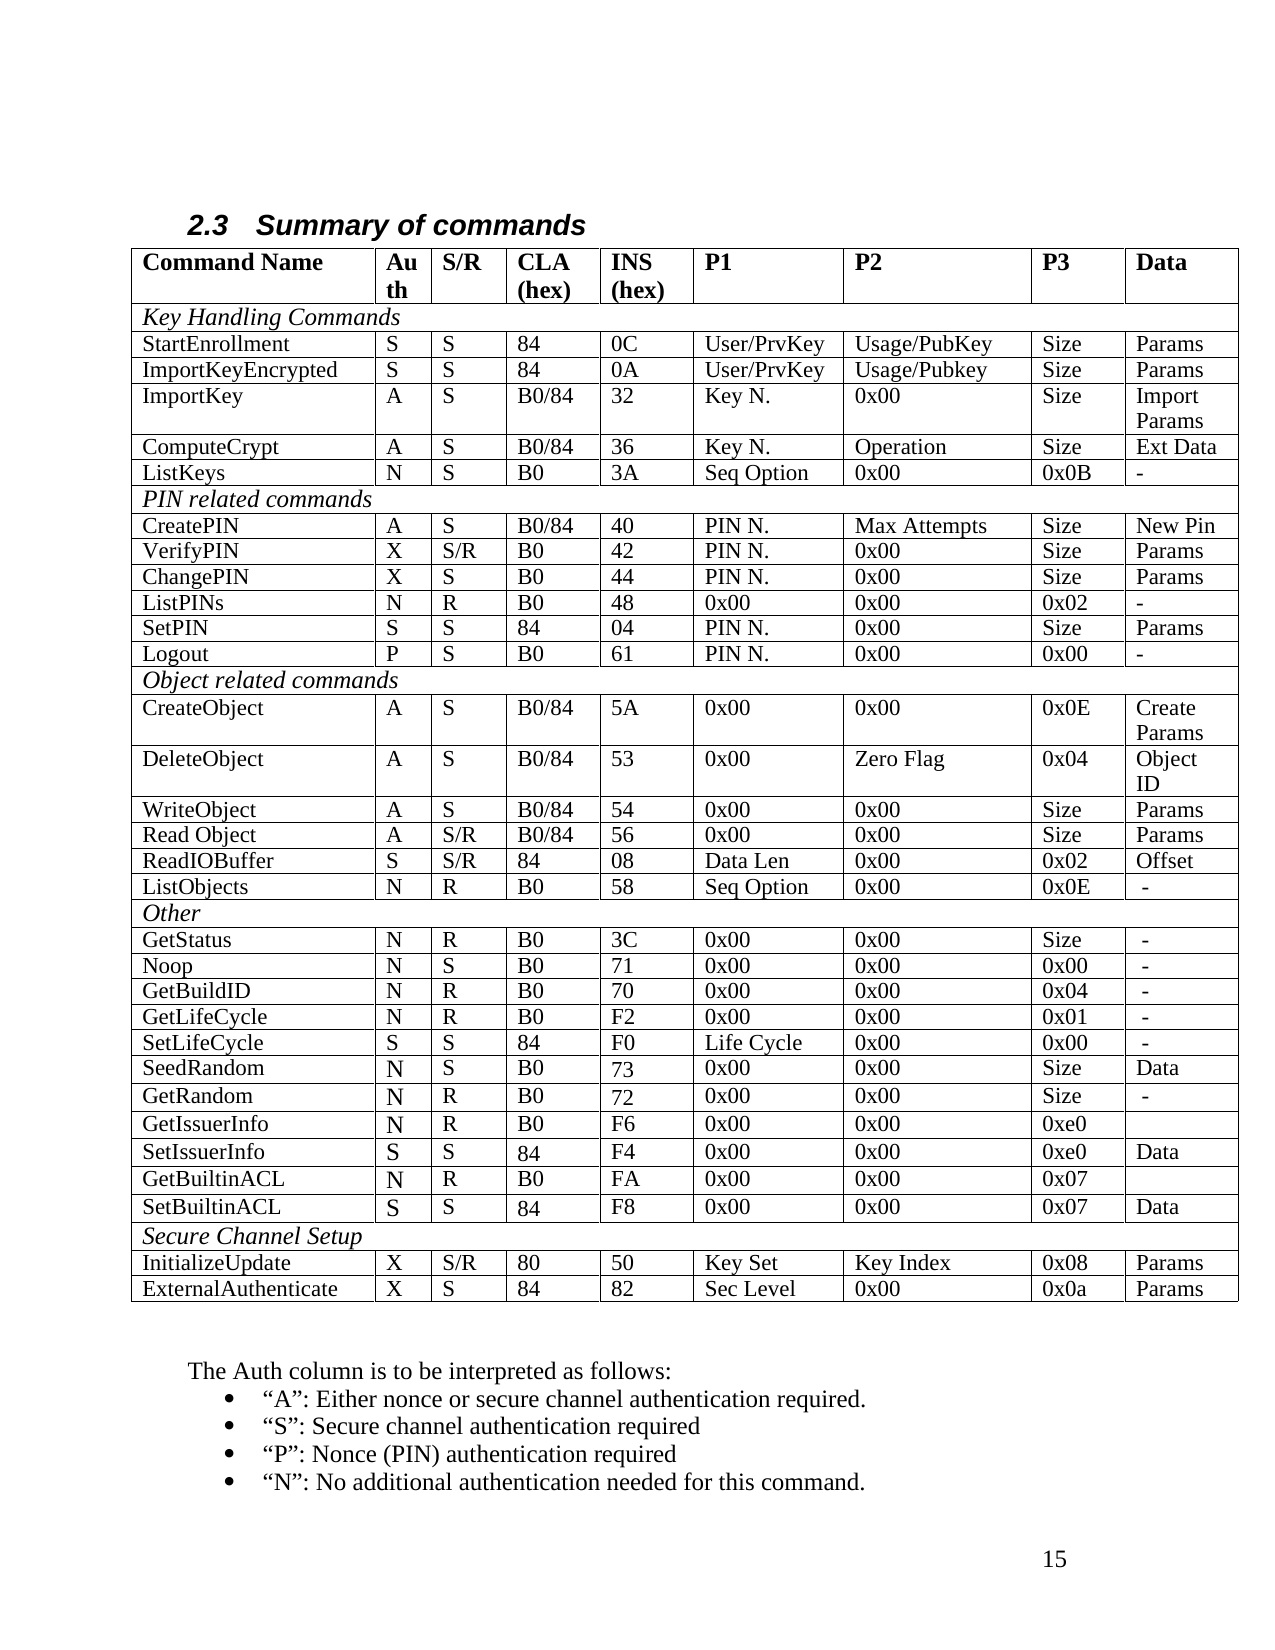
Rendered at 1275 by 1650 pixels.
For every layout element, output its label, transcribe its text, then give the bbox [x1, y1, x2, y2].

table_cell Seq Option [694, 874, 843, 899]
table_cell SetBuiltinACL [132, 1195, 374, 1222]
table_cell 36 [601, 435, 693, 459]
table_cell A [376, 823, 431, 848]
table_cell 0x00 [844, 1112, 1031, 1138]
table_cell PIN N. [694, 565, 843, 590]
table_cell S [376, 616, 431, 641]
table_cell S [432, 642, 506, 666]
table_cell CreateObject [132, 695, 374, 745]
table_cell 0C [601, 332, 693, 357]
table_cell Max Attempts [844, 514, 1031, 538]
table_cell 54 [601, 797, 693, 822]
table_cell B0/84 [507, 695, 599, 745]
list “A”: Either nonce or secure channel authentication required. [225, 1385, 1087, 1412]
table_cell Key N. [694, 435, 843, 459]
table_cell F4 [601, 1139, 693, 1166]
table_cell Data [1126, 1195, 1238, 1222]
table_cell Data Len [694, 849, 843, 873]
table_cell Read Object [132, 823, 374, 848]
table_cell 0x0B [1032, 460, 1124, 485]
table_cell StartEnrollment [132, 332, 374, 357]
table_cell Size [1032, 358, 1124, 383]
table_cell N [376, 928, 431, 953]
table_cell 0x00 [694, 979, 843, 1004]
table_cell B0 [507, 642, 599, 666]
table_cell PIN N. [694, 642, 843, 666]
table_cell A [376, 384, 431, 434]
table_cell Params [1126, 358, 1238, 383]
table_cell GetRandom [132, 1084, 374, 1111]
table_cell 0x00 [844, 1084, 1031, 1111]
table_cell 0x00 [844, 954, 1031, 978]
table_cell SeedRandom [132, 1056, 374, 1083]
table_cell 0x00 [844, 1030, 1031, 1055]
table_cell A [376, 695, 431, 745]
table_cell Key Set [694, 1251, 843, 1275]
table_cell B0/84 [507, 384, 599, 434]
table_cell N [376, 1112, 431, 1138]
table_cell X [376, 565, 431, 590]
table_cell 0x08 [1032, 1251, 1124, 1275]
table_cell InitializeUpdate [132, 1251, 374, 1275]
table_cell 73 [601, 1056, 693, 1083]
table_cell B0/84 [507, 823, 599, 848]
table_cell 80 [507, 1251, 599, 1275]
table_cell 0x00 [694, 954, 843, 978]
table_cell S [376, 849, 431, 873]
table_cell F8 [601, 1195, 693, 1222]
table_cell Seq Option [694, 460, 843, 485]
table_cell 0x00 [694, 1056, 843, 1083]
table_cell 0x00 [844, 616, 1031, 641]
table_header S/R [432, 249, 506, 303]
table_cell GetLifeCycle [132, 1005, 374, 1029]
table_cell B0 [507, 1084, 599, 1111]
table_cell Size [1032, 514, 1124, 538]
table_cell 0x00 [1032, 954, 1124, 978]
table_cell 0x0E [1032, 874, 1124, 899]
table_cell Logout [132, 642, 374, 666]
table_cell B0 [507, 591, 599, 615]
table_cell 40 [601, 514, 693, 538]
table_cell - [1126, 1005, 1238, 1029]
table_header P1 [694, 249, 843, 303]
table_cell 0x00 [844, 797, 1031, 822]
table_cell S [376, 1030, 431, 1055]
table_cell N [376, 1084, 431, 1111]
table_cell 0x00 [844, 460, 1031, 485]
table_cell DeleteObject [132, 746, 374, 796]
table_cell 0x00 [694, 1084, 843, 1111]
table_cell S [376, 332, 431, 357]
table_cell Params [1126, 1276, 1238, 1301]
table_cell R [432, 874, 506, 899]
table_header P3 [1032, 249, 1124, 303]
table_cell 0x00 [694, 1195, 843, 1222]
list “S”: Secure channel authentication required [225, 1412, 1087, 1440]
table_cell S [432, 1276, 506, 1301]
table_cell B0 [507, 565, 599, 590]
table_cell N [376, 954, 431, 978]
table_cell Usage/PubKey [844, 332, 1031, 357]
table_cell - [1126, 1030, 1238, 1055]
table_cell 0x00 [1032, 642, 1124, 666]
table_cell S [432, 460, 506, 485]
table_cell ChangePIN [132, 565, 374, 590]
table_cell 0x00 [844, 1167, 1031, 1194]
table_cell Key N. [694, 384, 843, 434]
table_cell S [432, 565, 506, 590]
table_cell Life Cycle [694, 1030, 843, 1055]
table_cell B0/84 [507, 435, 599, 459]
table_cell B0/84 [507, 797, 599, 822]
table_cell S [376, 358, 431, 383]
table_cell 0x00 [694, 695, 843, 745]
table_header Command Name [132, 249, 374, 303]
table_cell 0x00 [844, 849, 1031, 873]
list “N”: No additional authentication needed for this command. [225, 1468, 1087, 1496]
table_cell 0x00 [844, 565, 1031, 590]
table_cell 0x00 [844, 979, 1031, 1004]
table_cell 0x00 [1032, 1030, 1124, 1055]
table_cell New Pin [1126, 514, 1238, 538]
table_cell 0x00 [694, 746, 843, 796]
table_cell 84 [507, 1195, 599, 1222]
table_cell Size [1032, 1056, 1124, 1083]
table_cell 0x00 [694, 1167, 843, 1194]
table_cell Sec Level [694, 1276, 843, 1301]
table_cell S [432, 514, 506, 538]
table_cell 70 [601, 979, 693, 1004]
table_cell 0x00 [844, 1056, 1031, 1083]
table_cell A [376, 746, 431, 796]
table_cell X [376, 1276, 431, 1301]
table_cell PIN N. [694, 616, 843, 641]
table_cell 3A [601, 460, 693, 485]
table_cell 5A [601, 695, 693, 745]
table_cell - [1126, 642, 1238, 666]
table_cell S [432, 797, 506, 822]
table_cell S/R [432, 849, 506, 873]
table_cell 0x00 [844, 874, 1031, 899]
table_cell 0x00 [844, 1195, 1031, 1222]
table_cell Object ID [1126, 746, 1238, 796]
table_cell R [432, 591, 506, 615]
table_cell 0x02 [1032, 849, 1124, 873]
table_cell - [1126, 874, 1238, 899]
table_header P2 [844, 249, 1031, 303]
table_cell Ext Data [1126, 435, 1238, 459]
table_cell 61 [601, 642, 693, 666]
table_cell 0x00 [844, 539, 1031, 564]
table_cell 82 [601, 1276, 693, 1301]
table_cell ImportKey [132, 384, 374, 434]
table_cell B0 [507, 460, 599, 485]
table_cell P [376, 642, 431, 666]
table_cell PIN N. [694, 514, 843, 538]
list “P”: Nonce (PIN) authentication required [225, 1440, 1087, 1468]
table_cell Size [1032, 823, 1124, 848]
table_cell R [432, 979, 506, 1004]
table_cell Key Index [844, 1251, 1031, 1275]
table_cell 84 [507, 1276, 599, 1301]
table_cell S/R [432, 539, 506, 564]
table_cell F0 [601, 1030, 693, 1055]
table_cell Size [1032, 539, 1124, 564]
table_cell S [432, 1195, 506, 1222]
table_cell ListPINs [132, 591, 374, 615]
table_cell Size [1032, 384, 1124, 434]
table_cell A [376, 435, 431, 459]
table_cell Offset [1126, 849, 1238, 873]
table_cell GetIssuerInfo [132, 1112, 374, 1138]
table_cell 0x00 [844, 823, 1031, 848]
table_header Data [1126, 249, 1238, 303]
table_cell 0x00 [694, 823, 843, 848]
subtitle Summary of commands [187, 209, 1087, 242]
table_cell B0 [507, 1005, 599, 1029]
table_cell GetBuiltinACL [132, 1167, 374, 1194]
table_cell Params [1126, 565, 1238, 590]
table_cell 0x00 [694, 1005, 843, 1029]
table_cell B0 [507, 874, 599, 899]
table_cell Import Params [1126, 384, 1238, 434]
table_cell User/PrvKey [694, 332, 843, 357]
table_cell S/R [432, 823, 506, 848]
table_cell Size [1032, 1084, 1124, 1111]
table_cell SetIssuerInfo [132, 1139, 374, 1166]
table_cell ImportKeyEncrypted [132, 358, 374, 383]
table_cell 0x04 [1032, 979, 1124, 1004]
table_cell S [432, 384, 506, 434]
table_cell Size [1032, 435, 1124, 459]
table_cell 0x00 [844, 642, 1031, 666]
table_cell 56 [601, 823, 693, 848]
table_cell 0x00 [844, 928, 1031, 953]
table_cell B0 [507, 539, 599, 564]
table_cell 3C [601, 928, 693, 953]
table_cell Zero Flag [844, 746, 1031, 796]
table_cell S/R [432, 1251, 506, 1275]
table_cell ComputeCrypt [132, 435, 374, 459]
table_cell N [376, 460, 431, 485]
table_cell 0x00 [844, 695, 1031, 745]
table_cell CreatePIN [132, 514, 374, 538]
table_cell N [376, 1167, 431, 1194]
table_cell 84 [507, 616, 599, 641]
table_cell N [376, 1056, 431, 1083]
table_cell 0x00 [844, 384, 1031, 434]
table_cell B0 [507, 928, 599, 953]
table_cell ListObjects [132, 874, 374, 899]
table_cell 0x00 [844, 1005, 1031, 1029]
table_cell S [432, 954, 506, 978]
table_cell Data [1126, 1056, 1238, 1083]
table_cell X [376, 1251, 431, 1275]
table_cell B0 [507, 1056, 599, 1083]
table_cell Key Handling Commands [132, 304, 1238, 331]
text The Auth column is to be interpreted as follows: [187, 1357, 1087, 1385]
table_cell S [432, 695, 506, 745]
table_cell F2 [601, 1005, 693, 1029]
table_cell Operation [844, 435, 1031, 459]
table_cell SetPIN [132, 616, 374, 641]
table_cell N [376, 874, 431, 899]
table_cell N [376, 591, 431, 615]
table_cell 0x04 [1032, 746, 1124, 796]
table_cell 58 [601, 874, 693, 899]
table_cell B0 [507, 979, 599, 1004]
table_cell Object related commands [132, 667, 1238, 694]
table_cell Params [1126, 616, 1238, 641]
table_cell B0/84 [507, 746, 599, 796]
table_cell 71 [601, 954, 693, 978]
table_cell R [432, 1112, 506, 1138]
table_cell 0x00 [694, 1139, 843, 1166]
table_header CLA (hex) [507, 249, 599, 303]
table_cell ListKeys [132, 460, 374, 485]
table_cell S [432, 1139, 506, 1166]
table_cell GetBuildID [132, 979, 374, 1004]
table_cell Params [1126, 823, 1238, 848]
table_cell 0x00 [844, 591, 1031, 615]
table_cell 84 [507, 1139, 599, 1166]
table_cell R [432, 928, 506, 953]
table_cell 0x00 [844, 1276, 1031, 1301]
table_cell 50 [601, 1251, 693, 1275]
table_cell 08 [601, 849, 693, 873]
table_cell PIN related commands [132, 486, 1238, 513]
table_cell Params [1126, 1251, 1238, 1275]
table_cell Params [1126, 332, 1238, 357]
table_cell SetLifeCycle [132, 1030, 374, 1055]
table_cell N [376, 1005, 431, 1029]
table_cell 84 [507, 332, 599, 357]
table_cell VerifyPIN [132, 539, 374, 564]
table_cell FA [601, 1167, 693, 1194]
table_cell 0xe0 [1032, 1112, 1124, 1138]
table_cell WriteObject [132, 797, 374, 822]
table_cell Size [1032, 565, 1124, 590]
table_cell Data [1126, 1139, 1238, 1166]
table_cell 48 [601, 591, 693, 615]
table_cell 84 [507, 849, 599, 873]
table_cell B0 [507, 1112, 599, 1138]
table_header Auth [376, 249, 431, 303]
table_cell B0/84 [507, 514, 599, 538]
table_cell 53 [601, 746, 693, 796]
table_cell Usage/Pubkey [844, 358, 1031, 383]
table_cell S [432, 358, 506, 383]
table_cell X [376, 539, 431, 564]
table_cell R [432, 1084, 506, 1111]
table_cell A [376, 514, 431, 538]
table_cell 84 [507, 358, 599, 383]
table_cell S [432, 435, 506, 459]
table_cell 84 [507, 1030, 599, 1055]
table_cell Params [1126, 797, 1238, 822]
table_cell 0x00 [694, 797, 843, 822]
table_cell - [1126, 954, 1238, 978]
table_cell - [1126, 979, 1238, 1004]
table_cell Noop [132, 954, 374, 978]
table_cell Size [1032, 616, 1124, 641]
table_cell Secure Channel Setup [132, 1223, 1238, 1250]
table_cell S [432, 616, 506, 641]
table_cell B0 [507, 954, 599, 978]
table_cell Size [1032, 928, 1124, 953]
table_cell S [432, 332, 506, 357]
table_cell Size [1032, 797, 1124, 822]
table_cell A [376, 797, 431, 822]
table_cell Create Params [1126, 695, 1238, 745]
table_cell 0x00 [844, 1139, 1031, 1166]
table_cell F6 [601, 1112, 693, 1138]
table_cell 0x00 [694, 1112, 843, 1138]
table_cell Params [1126, 539, 1238, 564]
table_cell 0x0a [1032, 1276, 1124, 1301]
table_cell 44 [601, 565, 693, 590]
table_cell - [1126, 460, 1238, 485]
table_cell B0 [507, 1167, 599, 1194]
table_cell R [432, 1167, 506, 1194]
table_cell S [432, 746, 506, 796]
table_cell 72 [601, 1084, 693, 1111]
table_cell S [432, 1056, 506, 1083]
table_cell - [1126, 928, 1238, 953]
table_cell User/PrvKey [694, 358, 843, 383]
table_cell 0x01 [1032, 1005, 1124, 1029]
table_cell 0xe0 [1032, 1139, 1124, 1166]
table_cell 0x00 [694, 591, 843, 615]
table_cell - [1126, 1084, 1238, 1111]
table_cell 0x07 [1032, 1195, 1124, 1222]
table_cell S [376, 1195, 431, 1222]
table_cell 0x07 [1032, 1167, 1124, 1194]
table_cell R [432, 1005, 506, 1029]
table_header INS (hex) [601, 249, 693, 303]
table_cell - [1126, 591, 1238, 615]
table_cell [1126, 1167, 1238, 1194]
table_cell 0x00 [694, 928, 843, 953]
table_cell 0x0E [1032, 695, 1124, 745]
table_cell S [376, 1139, 431, 1166]
table_cell Size [1032, 332, 1124, 357]
table_cell S [432, 1030, 506, 1055]
table_cell 0x02 [1032, 591, 1124, 615]
table_cell 32 [601, 384, 693, 434]
table_cell 42 [601, 539, 693, 564]
table_cell ReadIOBuffer [132, 849, 374, 873]
table_cell Other [132, 900, 1238, 927]
table_cell [1126, 1112, 1238, 1138]
table_cell ExternalAuthenticate [132, 1276, 374, 1301]
table_cell N [376, 979, 431, 1004]
table_cell 04 [601, 616, 693, 641]
table_cell GetStatus [132, 928, 374, 953]
table_cell 0A [601, 358, 693, 383]
table_cell PIN N. [694, 539, 843, 564]
